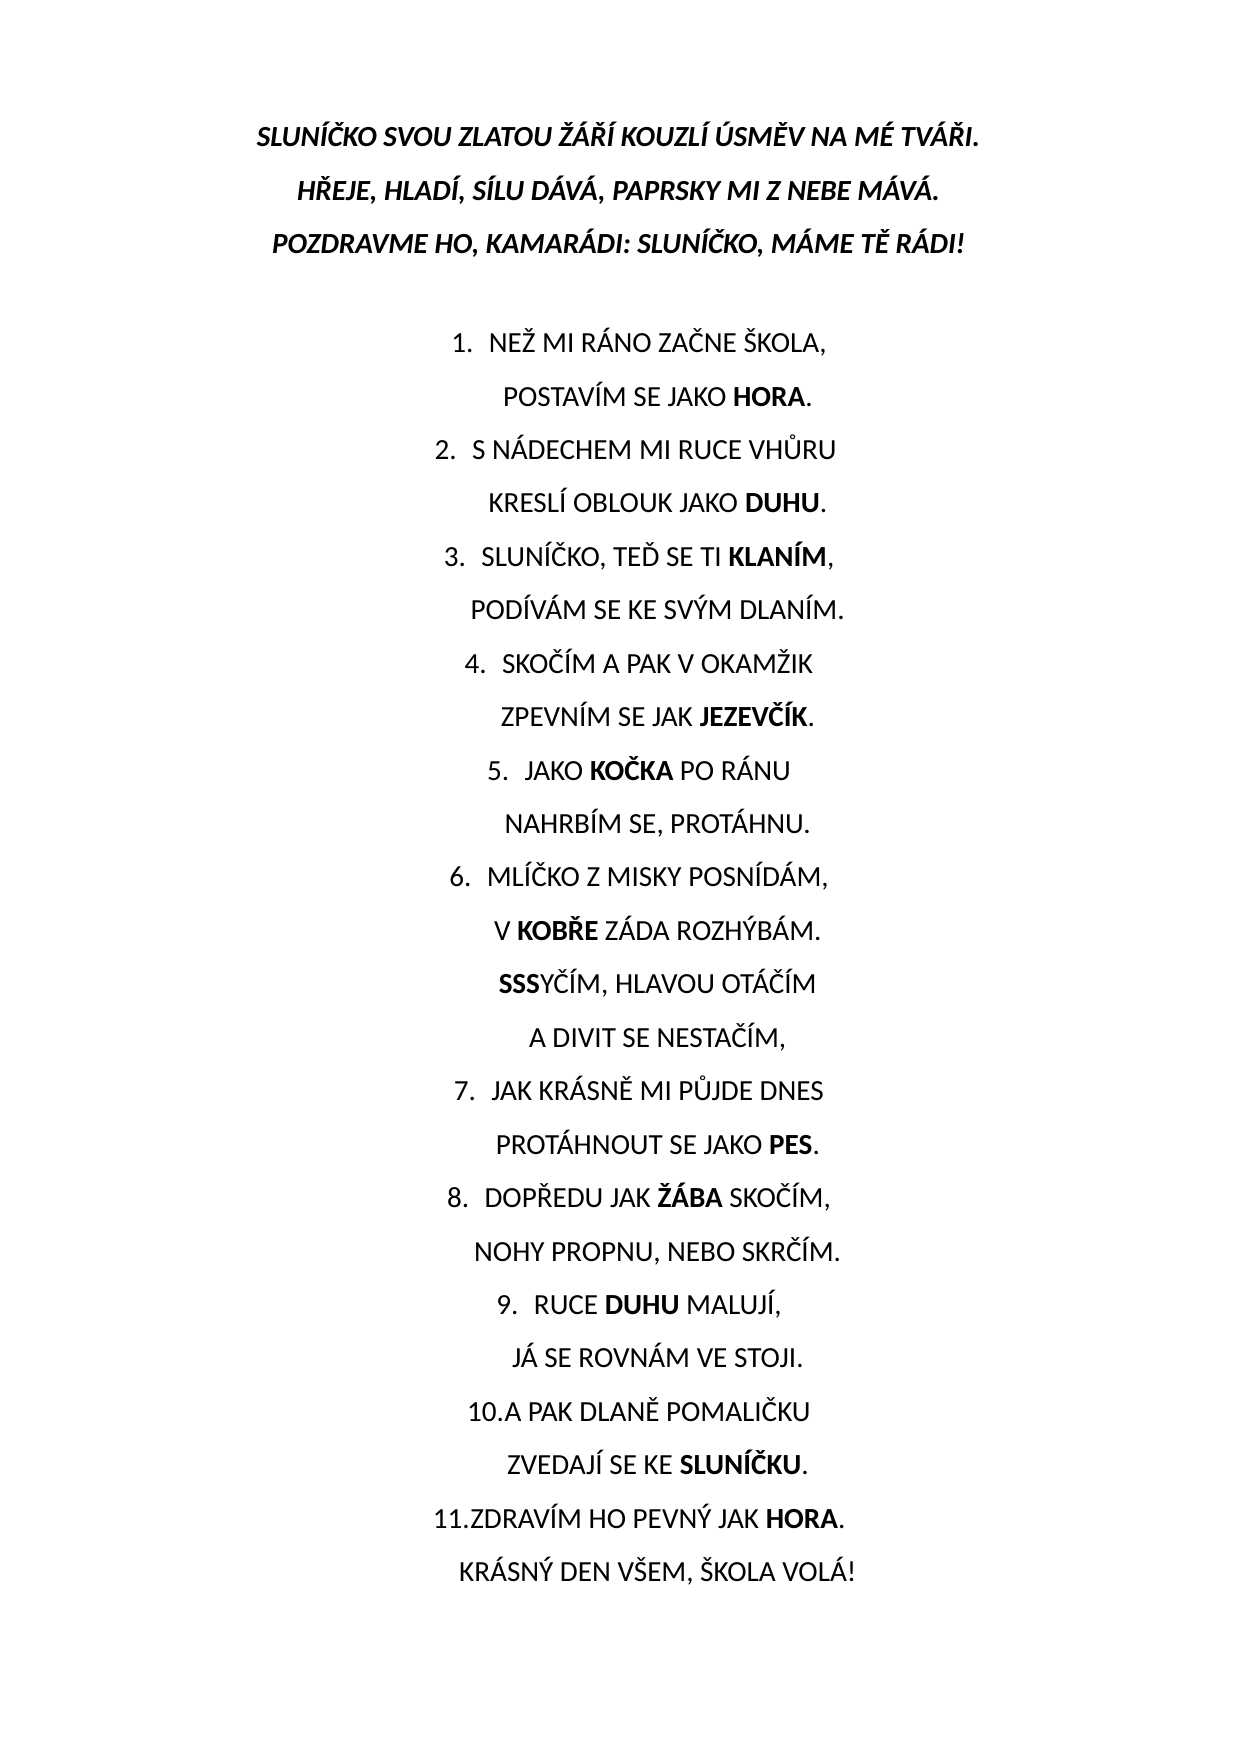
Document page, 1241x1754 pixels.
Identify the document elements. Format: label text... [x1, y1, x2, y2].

list PROTÁHNOUT SE JAKO PES. [156, 1126, 1122, 1161]
list JAKO KOČKA PO RÁNU [156, 752, 1122, 787]
list JÁ SE ROVNÁM VE STOJI. [156, 1339, 1122, 1375]
list KRESLÍ OBLOUK JAKO DUHU. [156, 484, 1122, 520]
list RUCE DUHU MALUJÍ, [156, 1286, 1122, 1322]
text POZDRAVME HO, KAMARÁDI: SLUNÍČKO, MÁME TĚ RÁDI! [118, 225, 1122, 261]
list JAK KRÁSNĚ MI PŮJDE DNES [156, 1072, 1122, 1108]
list SKOČÍM A PAK V OKAMŽIK [156, 645, 1122, 680]
list ZPEVNÍM SE JAK JEZEVČÍK. [156, 698, 1122, 734]
list NEŽ MI RÁNO ZAČNE ŠKOLA, [156, 324, 1122, 360]
list A PAK DLANĚ POMALIČKU [156, 1393, 1122, 1428]
list POSTAVÍM SE JAKO HORA. [156, 378, 1122, 413]
list KRÁSNÝ DEN VŠEM, ŠKOLA VOLÁ! [156, 1553, 1122, 1589]
text SLUNÍČKO SVOU ZLATOU ŽÁŘÍ KOUZLÍ ÚSMĚV NA MÉ TVÁŘI. [118, 118, 1122, 154]
list PODÍVÁM SE KE SVÝM DLANÍM. [156, 591, 1122, 627]
list SLUNÍČKO, TEĎ SE TI KLANÍM, [156, 538, 1122, 573]
list A DIVIT SE NESTAČÍM, [156, 1019, 1122, 1054]
text HŘEJE, HLADÍ, SÍLU DÁVÁ, PAPRSKY MI Z NEBE MÁVÁ. [118, 172, 1122, 207]
list DOPŘEDU JAK ŽÁBA SKOČÍM, [156, 1179, 1122, 1215]
list ZVEDAJÍ SE KE SLUNÍČKU. [156, 1446, 1122, 1482]
list NAHRBÍM SE, PROTÁHNU. [156, 805, 1122, 841]
list MLÍČKO Z MISKY POSNÍDÁM, [156, 858, 1122, 894]
list ZDRAVÍM HO PEVNÝ JAK HORA. [156, 1500, 1122, 1535]
list V KOBŘE ZÁDA ROZHÝBÁM. [156, 912, 1122, 948]
list NOHY PROPNU, NEBO SKRČÍM. [156, 1233, 1122, 1268]
list SSSYČÍM, HLAVOU OTÁČÍM [156, 965, 1122, 1001]
list S NÁDECHEM MI RUCE VHŮRU [156, 431, 1122, 467]
